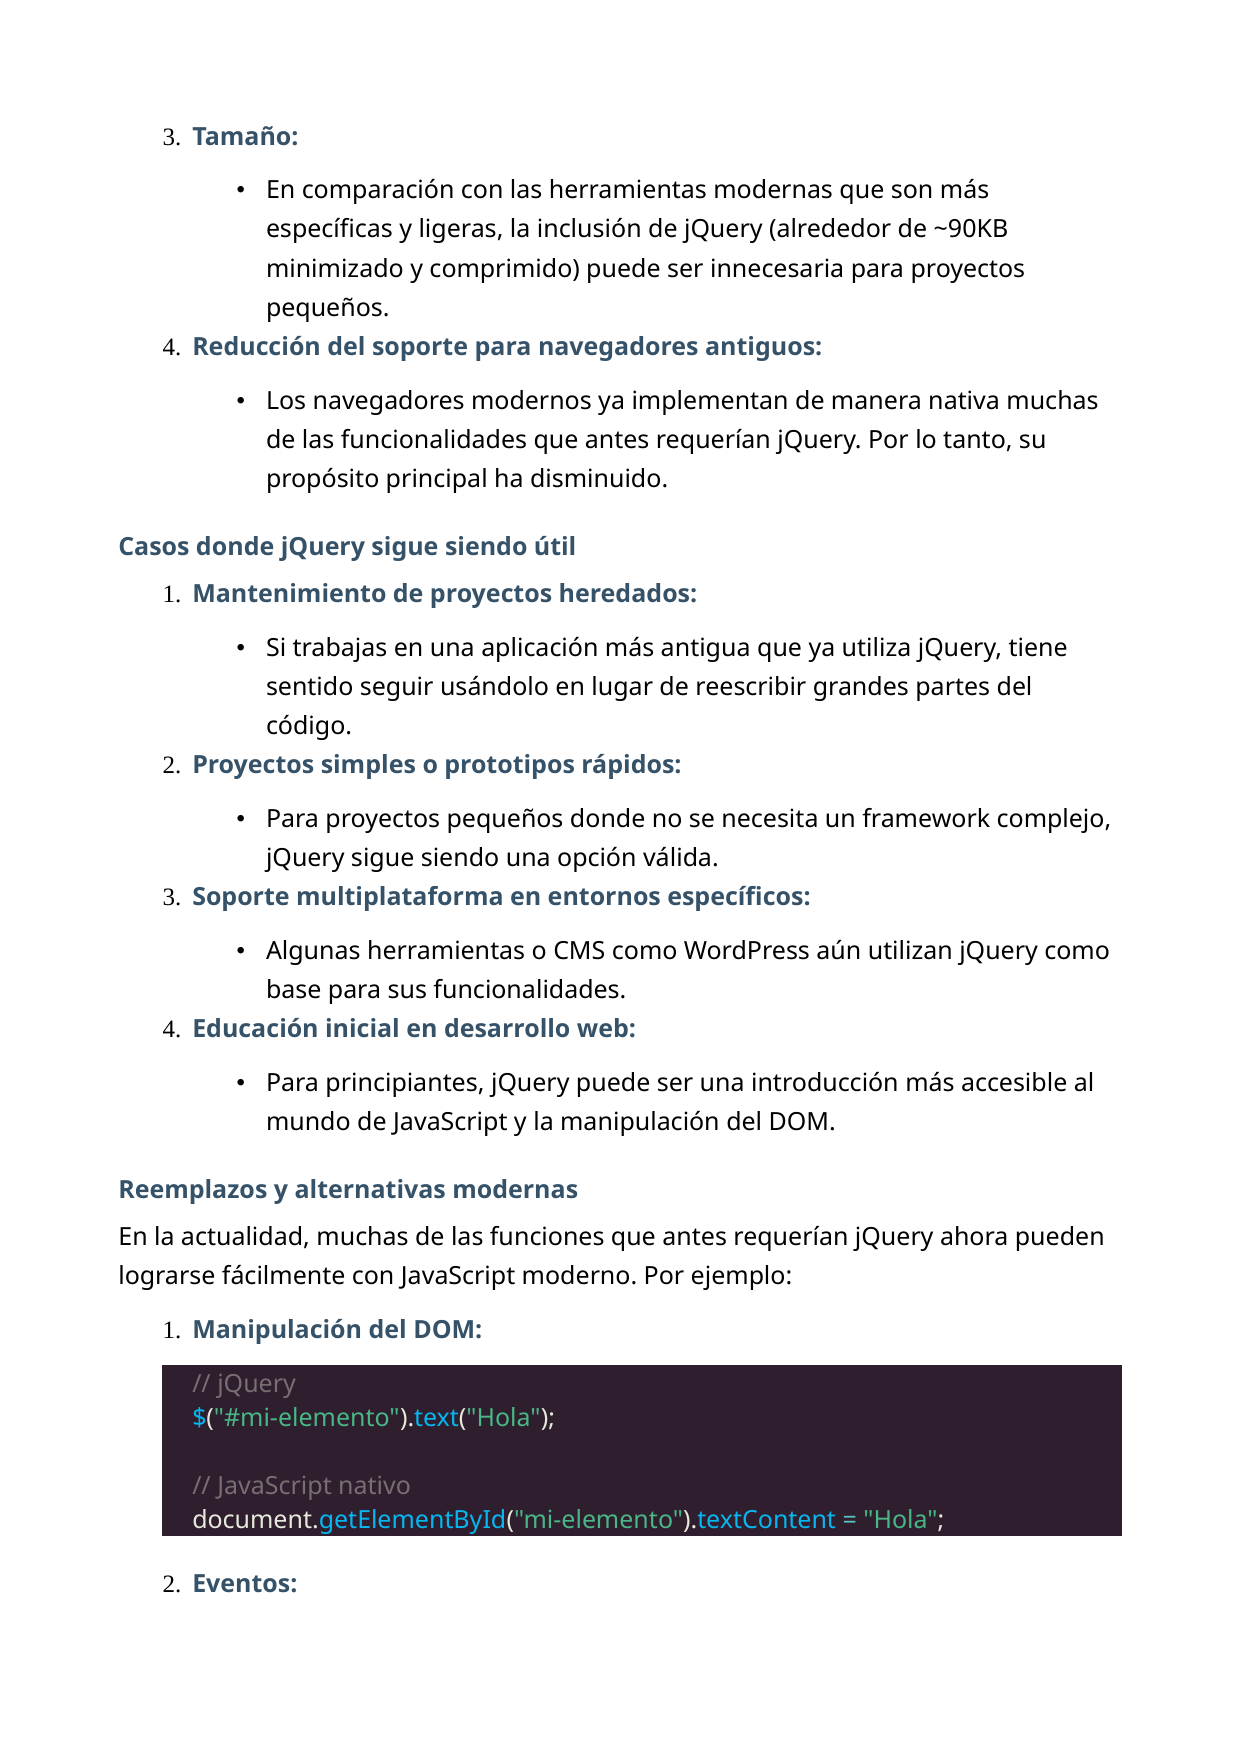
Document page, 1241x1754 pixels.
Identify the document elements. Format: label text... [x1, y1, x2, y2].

list Tamaño: [162, 118, 1122, 152]
list Algunas herramientas o CMS como WordPress aún utilizan jQuery como base para sus funcionalidades. [236, 933, 1122, 1006]
subtitle Casos donde jQuery sigue siendo útil [118, 529, 1122, 563]
list Para principiantes, jQuery puede ser una introducción más accesible al mundo de JavaScript y la manipulación del DOM. [236, 1065, 1122, 1138]
list Si trabajas en una aplicación más antigua que ya utiliza jQuery, tiene sentido seguir usándolo en lugar de reescribir grandes partes del código. [236, 629, 1122, 742]
text En la actualidad, muchas de las funciones que antes requerían jQuery ahora pueden lograrse fácilmente con JavaScript moderno. Por ejemplo: [118, 1219, 1122, 1292]
list // jQuery [162, 1365, 1122, 1399]
list Soporte multiplataforma en entornos específicos: [162, 879, 1122, 913]
list Eventos: [162, 1565, 1122, 1599]
list document.getElementById("mi-elemento").textContent = "Hola"; [162, 1502, 1122, 1536]
list Para proyectos pequeños donde no se necesita un framework complejo, jQuery sigue siendo una opción válida. [236, 801, 1122, 874]
list // JavaScript nativo [162, 1468, 1122, 1502]
list En comparación con las herramientas modernas que son más específicas y ligeras, la inclusión de jQuery (alrededor de ~90KB minimizado y comprimido) puede ser innecesaria para proyectos pequeños. [236, 172, 1122, 323]
list Reducción del soporte para navegadores antiguos: [162, 328, 1122, 363]
subtitle Reemplazos y alternativas modernas [118, 1172, 1122, 1206]
list Proyectos simples o prototipos rápidos: [162, 747, 1122, 781]
list Los navegadores modernos ya implementan de manera nativa muchas de las funcionalidades que antes requerían jQuery. Por lo tanto, su propósito principal ha disminuido. [236, 382, 1122, 495]
list Manipulación del DOM: [162, 1312, 1122, 1346]
list Mantenimiento de proyectos heredados: [162, 576, 1122, 609]
list Educación inicial en desarrollo web: [162, 1011, 1122, 1045]
list $("#mi-elemento").text("Hola"); [162, 1399, 1122, 1433]
